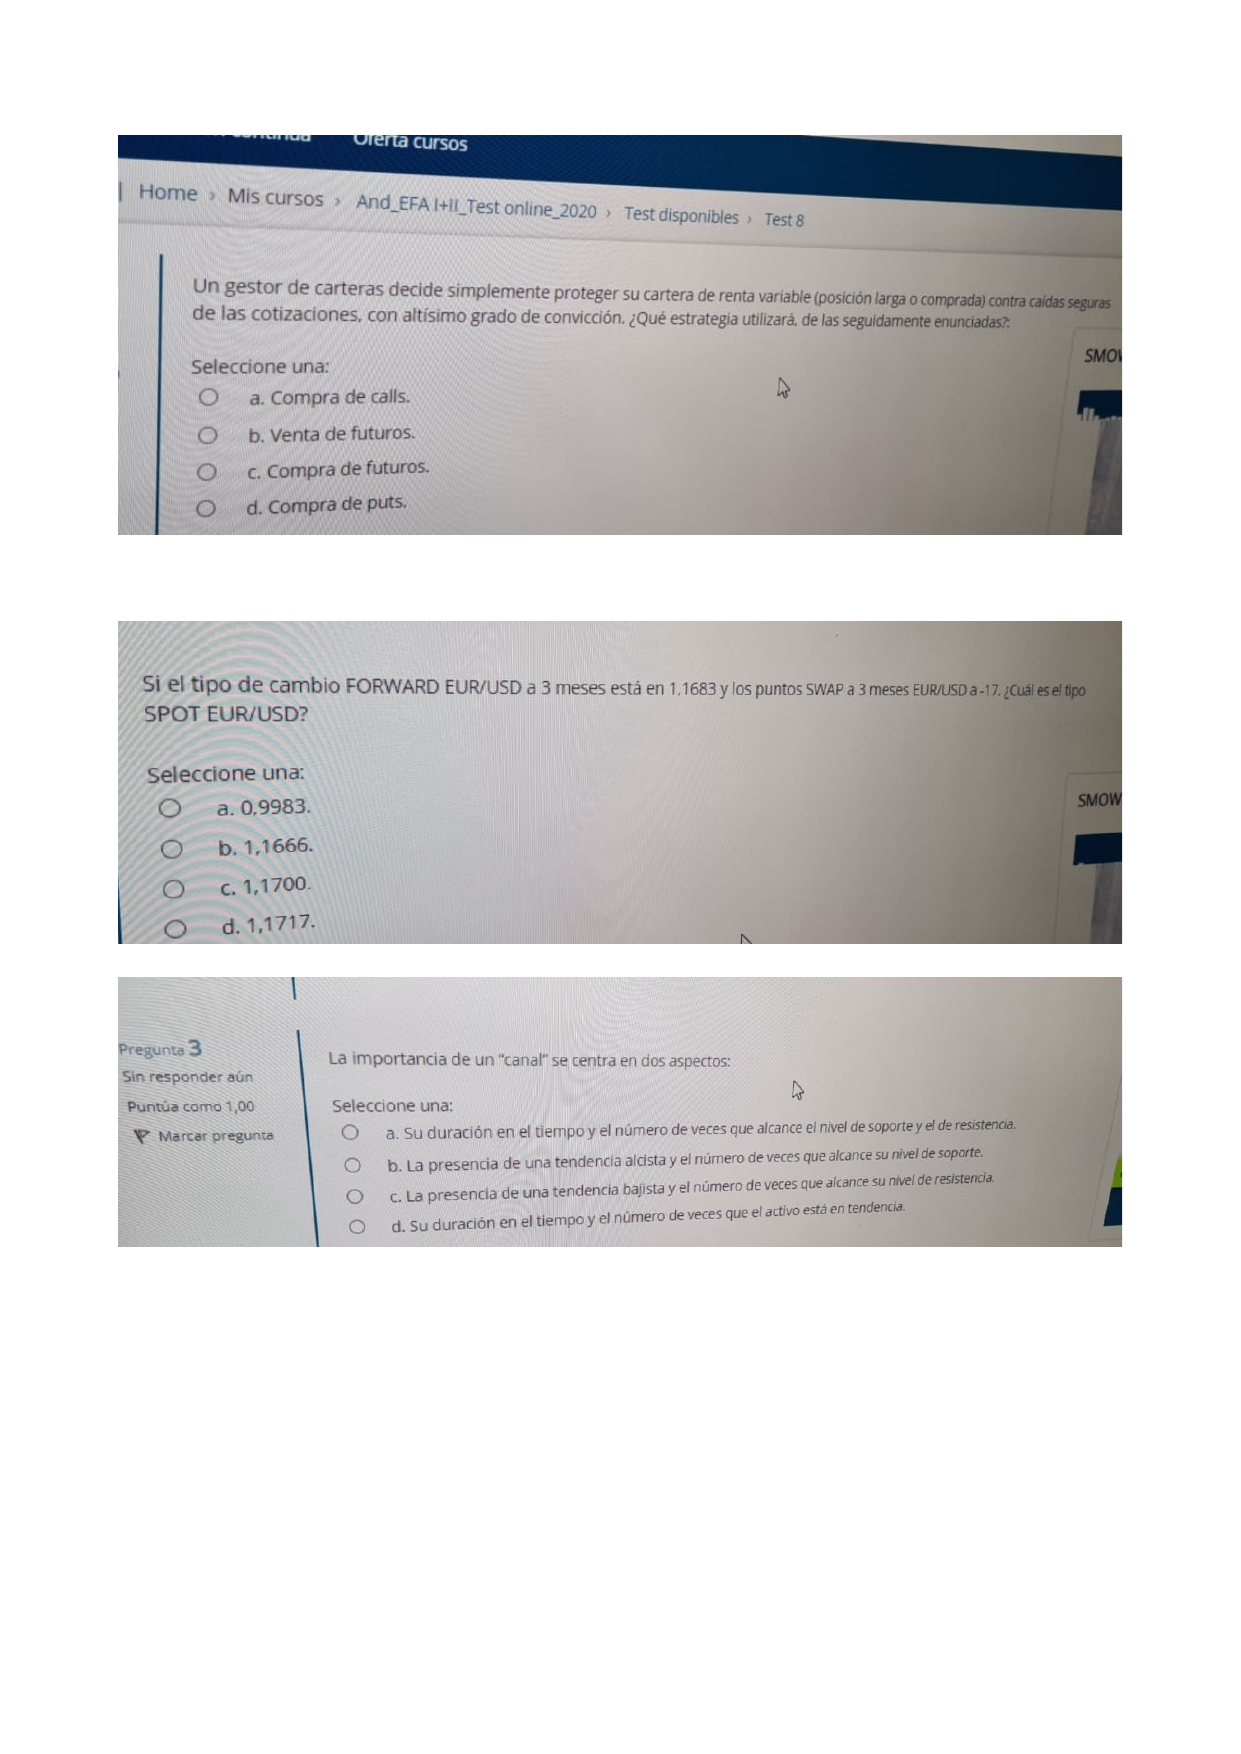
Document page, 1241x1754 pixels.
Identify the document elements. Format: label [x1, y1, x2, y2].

picture [118, 977, 1123, 1247]
picture [118, 621, 1123, 944]
picture [118, 135, 1123, 535]
